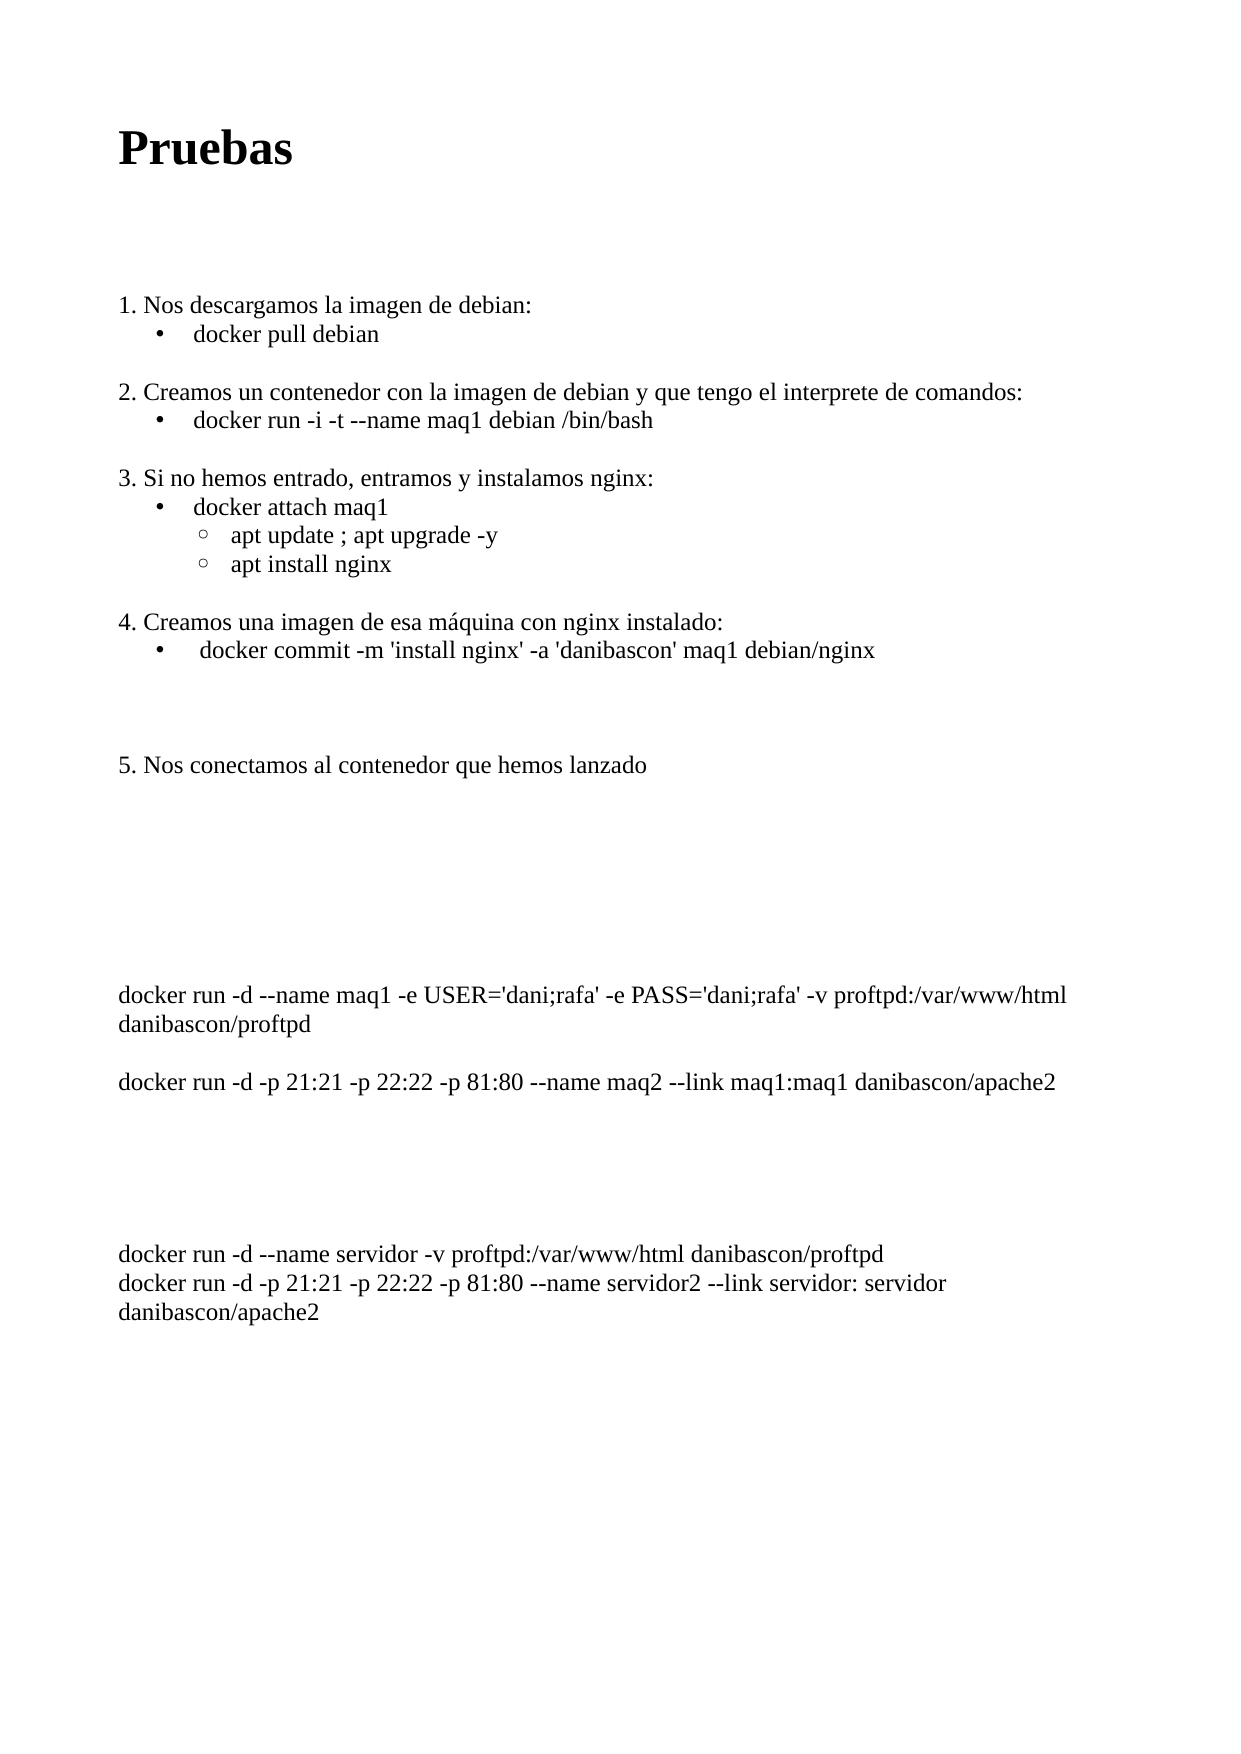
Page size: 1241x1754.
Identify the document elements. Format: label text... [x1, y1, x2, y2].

text 4. Creamos una imagen de esa máquina con nginx instalado: [118, 607, 1122, 636]
list apt install nginx [193, 549, 1122, 578]
text 3. Si no hemos entrado, entramos y instalamos nginx: [118, 463, 1122, 492]
text docker run -d --name servidor -v proftpd:/var/www/html danibascon/proftpd [118, 1239, 1122, 1268]
text Pruebas [118, 118, 1122, 176]
list docker run -i -t --name maq1 debian /bin/bash [156, 406, 1122, 434]
list docker commit -m 'install nginx' -a 'danibascon' maq1 debian/nginx [156, 636, 1122, 664]
text 5. Nos conectamos al contenedor que hemos lanzado [118, 751, 1122, 779]
text docker run -d -p 21:21 -p 22:22 -p 81:80 --name maq2 --link maq1:maq1 danibascon/apache2 [118, 1067, 1122, 1096]
text 2. Creamos un contenedor con la imagen de debian y que tengo el interprete de comandos: [118, 377, 1122, 406]
list docker pull debian [156, 319, 1122, 348]
list apt update ; apt upgrade -y [193, 521, 1122, 549]
text docker run -d -p 21:21 -p 22:22 -p 81:80 --name servidor2 --link servidor: servidor danibascon/apache2 [118, 1268, 1122, 1326]
text docker run -d --name maq1 -e USER='dani;rafa' -e PASS='dani;rafa' -v proftpd:/var/www/html danibascon/proftpd [118, 981, 1122, 1038]
text 1. Nos descargamos la imagen de debian: [118, 291, 1122, 319]
list docker attach maq1 [156, 492, 1122, 521]
